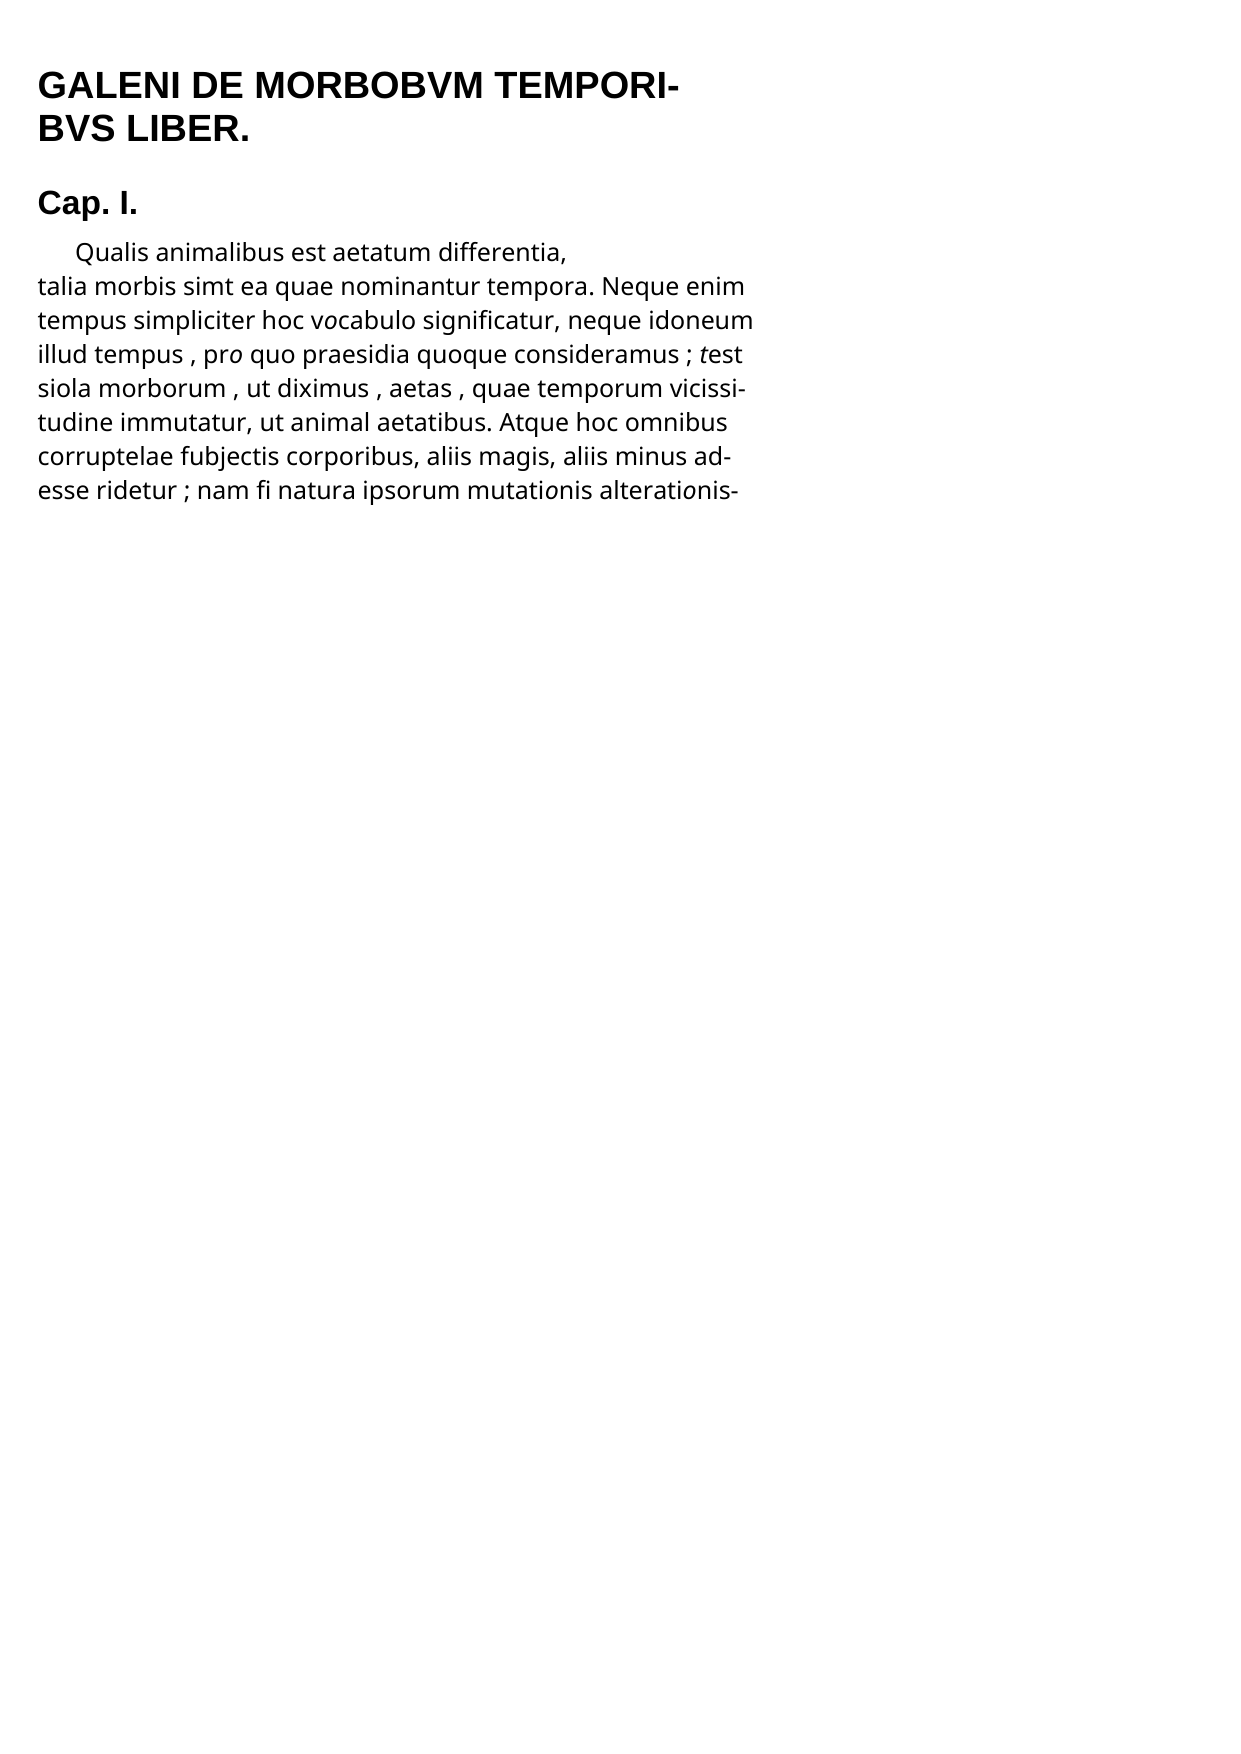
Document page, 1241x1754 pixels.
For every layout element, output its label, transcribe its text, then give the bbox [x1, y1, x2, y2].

subtitle Cap. I. [37, 183, 1203, 222]
text Qualis animalibus est aetatum differentia, talia morbis simt ea quae nominantur tempora. Neque enim tempus simpliciter hoc vocabulo significatur, neque idoneum illud tempus , pro quo praesidia quoque consideramus ; test siola morborum , ut diximus , aetas , quae temporum vicissi- tudine immutatur, ut animal aetatibus. Atque hoc omnibus corruptelae fubjectis corporibus, aliis magis, aliis minus ad- esse ridetur ; nam fi natura ipsorum mutationis alterationis- [37, 234, 1203, 507]
subtitle GALENI DE MORBOBVM TEMPORI- BVS LIBER. [37, 62, 1203, 150]
